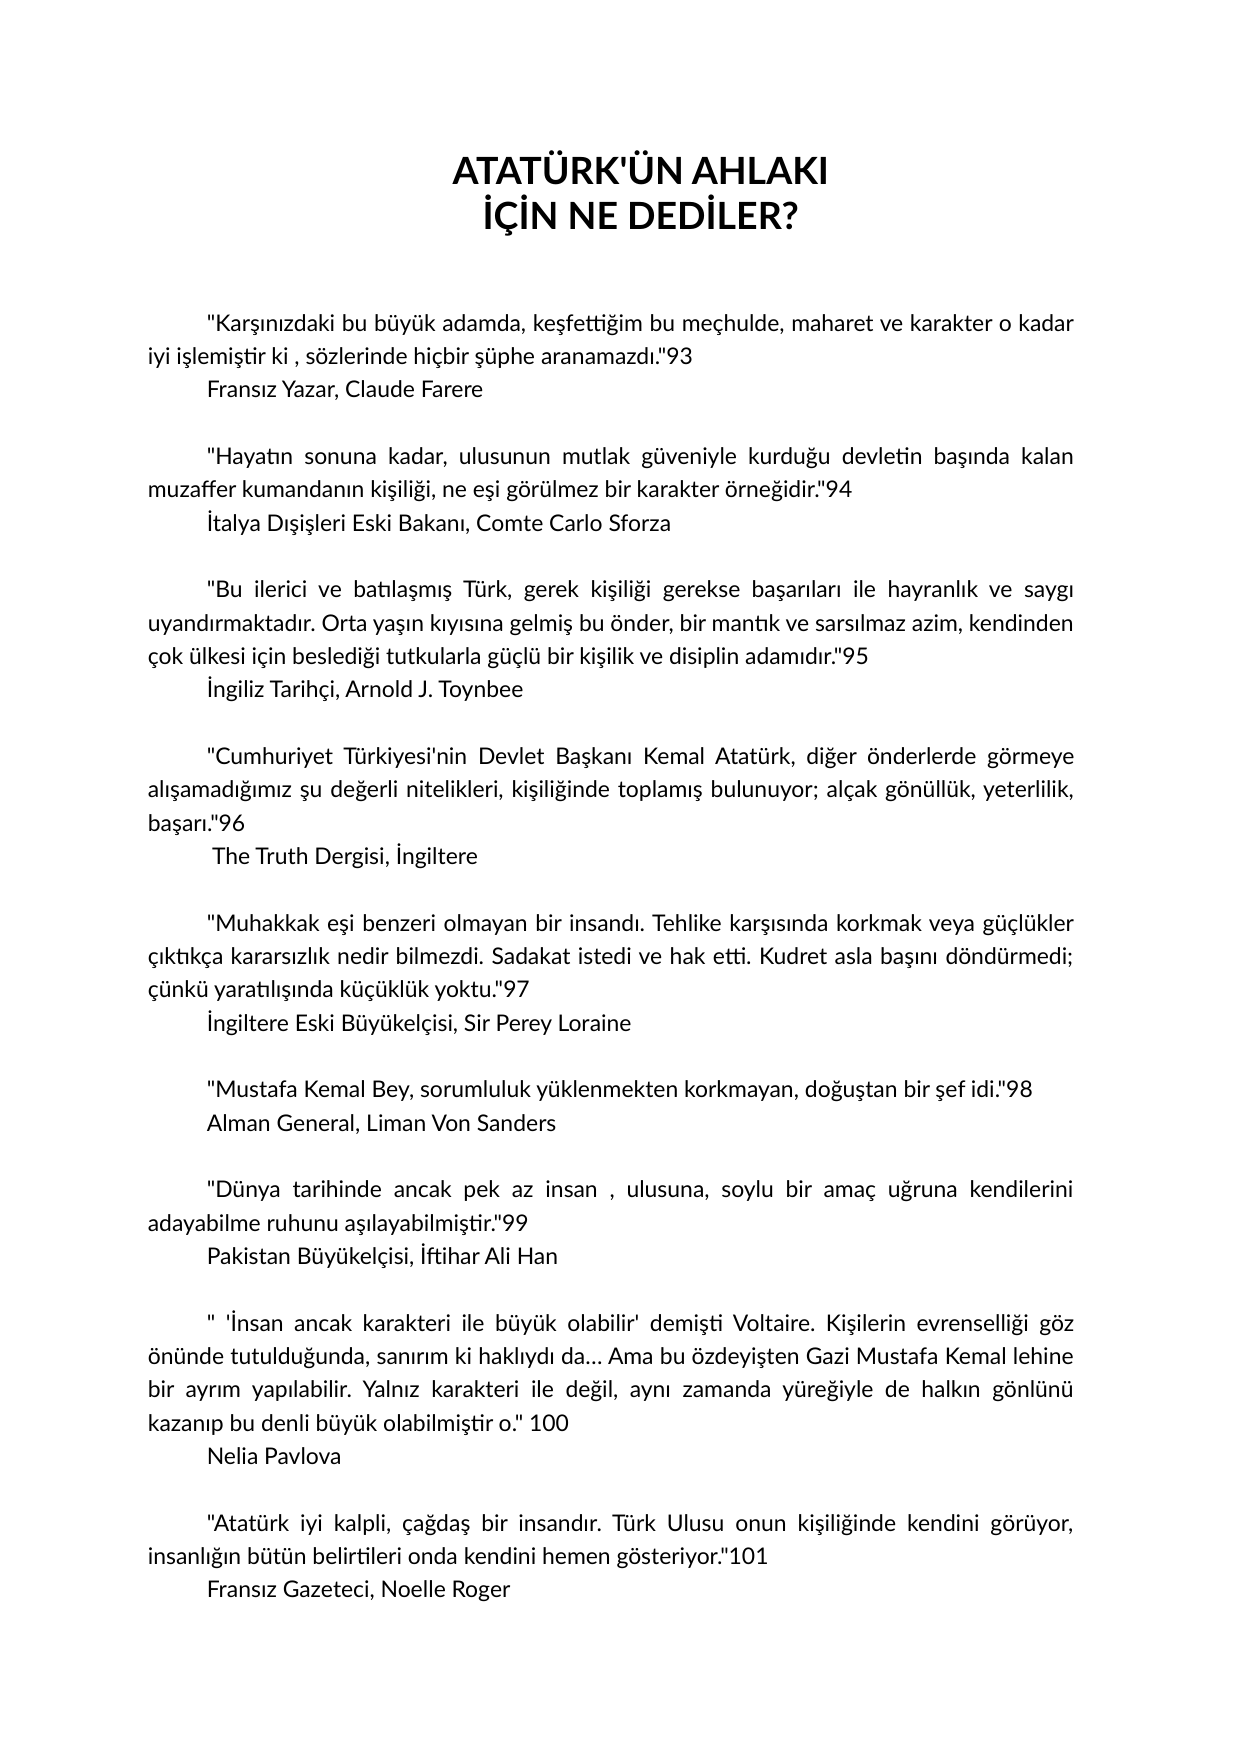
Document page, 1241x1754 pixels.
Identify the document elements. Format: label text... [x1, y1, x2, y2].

subtitle ATATÜRK'ÜN AHLAKI [148, 148, 1075, 193]
text "Karşınızdaki bu büyük adamda, keşfettiğim bu meçhulde, maharet ve karakter o kadar iyi işlemiştir ki , sözlerinde hiçbir şüphe aranamazdı."93 [148, 304, 1075, 371]
text "Bu ilerici ve batılaşmış Türk, gerek kişiliği gerekse başarıları ile hayranlık ve saygı uyandırmaktadır. Orta yaşın kıyısına gelmiş bu önder, bir mantık ve sarsılmaz azim, kendinden çok ülkesi için beslediği tutkularla güçlü bir kişilik ve disiplin adamıdır."95 [148, 571, 1075, 671]
text İtalya Dışişleri Eski Bakanı, Comte Carlo Sforza [148, 504, 1075, 538]
text Nelia Pavlova [148, 1438, 1075, 1471]
subtitle İÇİN NE DEDİLER? [148, 193, 1075, 238]
text İngiliz Tarihçi, Arnold J. Toynbee [148, 671, 1075, 704]
text "Muhakkak eşi benzeri olmayan bir insandı. Tehlike karşısında korkmak veya güçlükler çıktıkça kararsızlık nedir bilmezdi. Sadakat istedi ve hak etti. Kudret asla başını döndürmedi; çünkü yaratılışında küçüklük yoktu."97 [148, 904, 1075, 1004]
text Alman General, Liman Von Sanders [148, 1104, 1075, 1138]
text " 'İnsan ancak karakteri ile büyük olabilir' demişti Voltaire. Kişilerin evrenselliği göz önünde tutulduğunda, sanırım ki haklıydı da… Ama bu özdeyişten Gazi Mustafa Kemal lehine bir ayrım yapılabilir. Yalnız karakteri ile değil, aynı zamanda yüreğiyle de halkın gönlünü kazanıp bu denli büyük olabilmiştir o." 100 [148, 1304, 1075, 1438]
text "Hayatın sonuna kadar, ulusunun mutlak güveniyle kurduğu devletin başında kalan muzaffer kumandanın kişiliği, ne eşi görülmez bir karakter örneğidir."94 [148, 438, 1075, 504]
text Pakistan Büyükelçisi, İftihar Ali Han [148, 1238, 1075, 1271]
text Fransız Yazar, Claude Farere [148, 371, 1075, 404]
text "Cumhuriyet Türkiyesi'nin Devlet Başkanı Kemal Atatürk, diğer önderlerde görmeye alışamadığımız şu değerli nitelikleri, kişiliğinde toplamış bulunuyor; alçak gönüllük, yeterlilik, başarı."96 [148, 738, 1075, 838]
text The Truth Dergisi, İngiltere [148, 838, 1075, 871]
text İngiltere Eski Büyükelçisi, Sir Perey Loraine [148, 1004, 1075, 1038]
text "Mustafa Kemal Bey, sorumluluk yüklenmekten korkmayan, doğuştan bir şef idi."98 [148, 1071, 1075, 1104]
text Fransız Gazeteci, Noelle Roger [148, 1571, 1075, 1604]
text "Dünya tarihinde ancak pek az insan , ulusuna, soylu bir amaç uğruna kendilerini adayabilme ruhunu aşılayabilmiştir."99 [148, 1171, 1075, 1238]
text "Atatürk iyi kalpli, çağdaş bir insandır. Türk Ulusu onun kişiliğinde kendini görüyor, insanlığın bütün belirtileri onda kendini hemen gösteriyor."101 [148, 1504, 1075, 1571]
